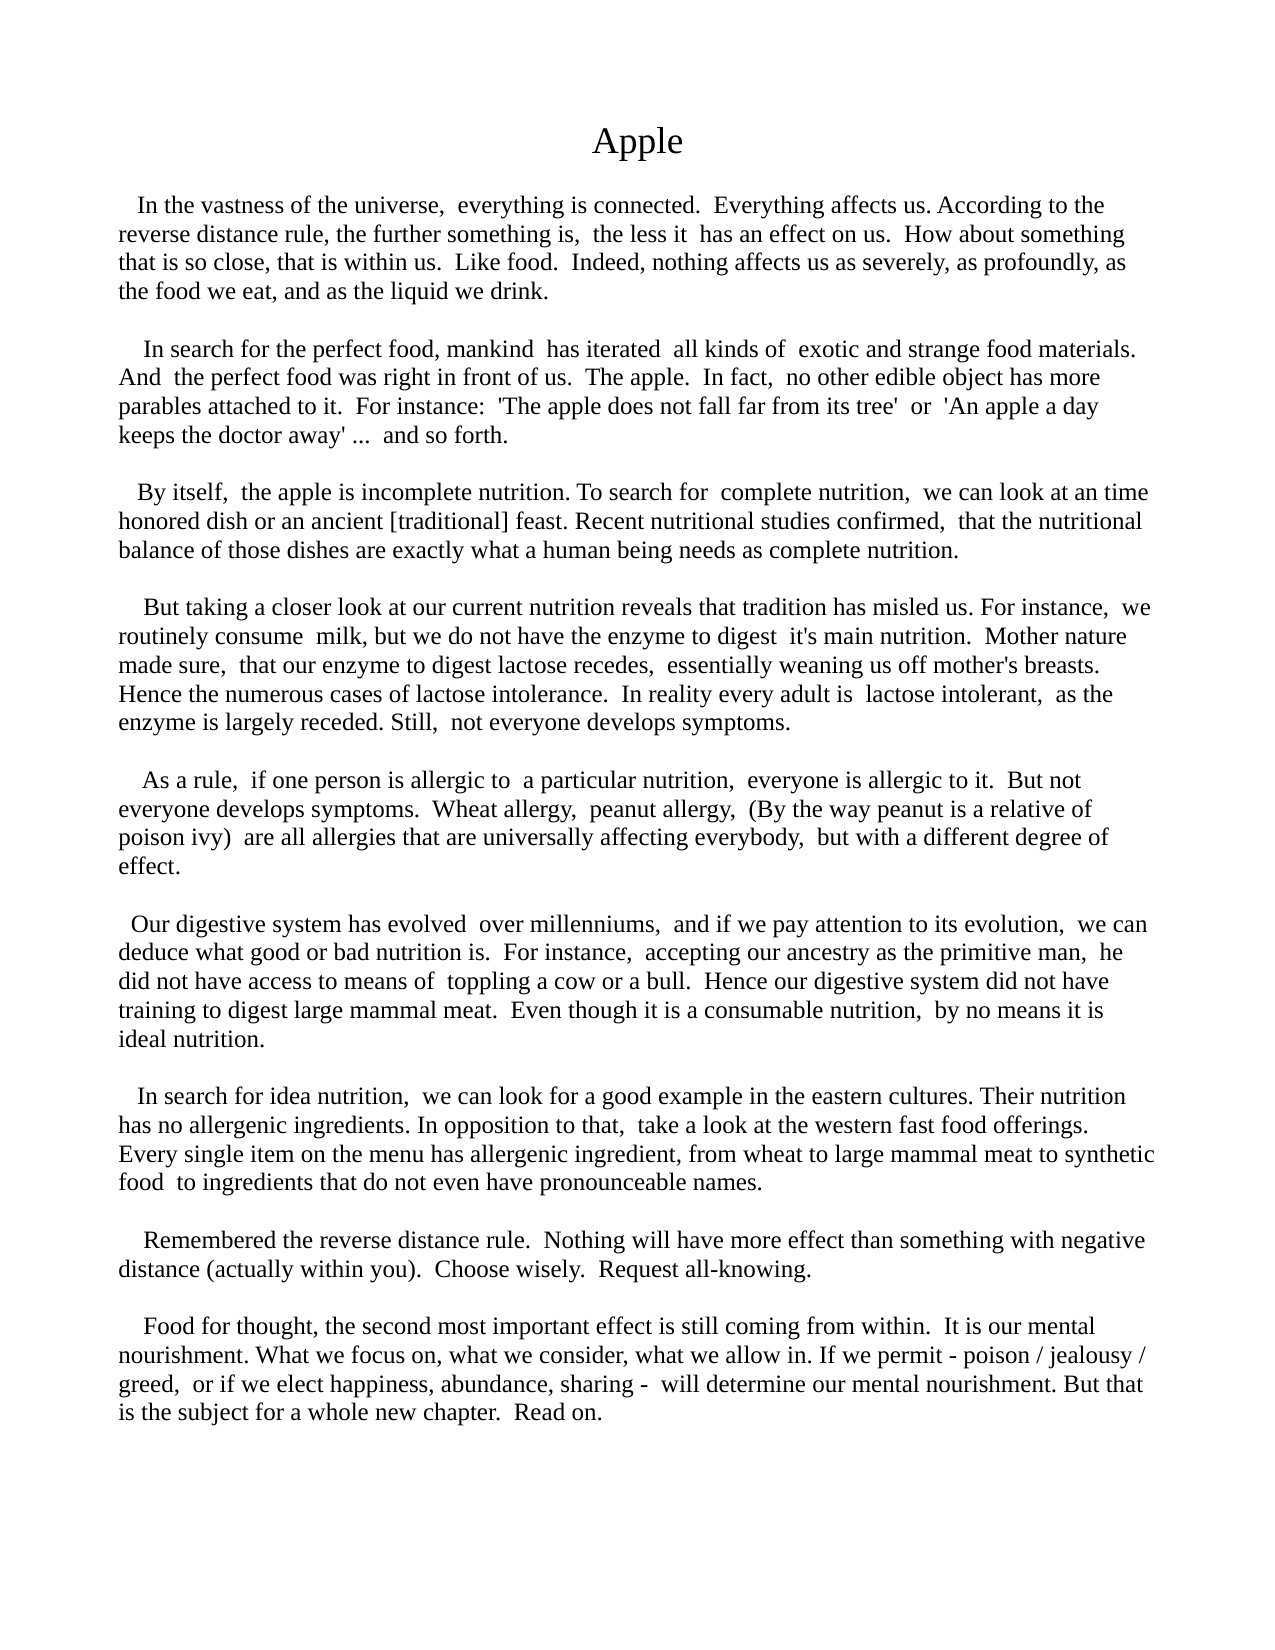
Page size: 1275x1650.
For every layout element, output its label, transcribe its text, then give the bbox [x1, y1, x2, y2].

text But taking a closer look at our current nutrition reveals that tradition has misled us. For instance, we routinely consume milk, but we do not have the enzyme to digest it's main nutrition. Mother nature made sure, that our enzyme to digest lactose recedes, essentially weaning us off mother's breasts. Hence the numerous cases of lactose intolerance. In reality every adult is lactose intolerant, as the enzyme is largely receded. Still, not everyone develops symptoms. [118, 592, 1157, 736]
text Food for thought, the second most important effect is still coming from within. It is our mental nourishment. What we focus on, what we consider, what we allow in. If we permit - poison / jealousy / greed, or if we elect happiness, abundance, sharing - will determine our mental nourishment. But that is the subject for a whole new chapter. Read on. [118, 1311, 1157, 1426]
text Apple [118, 118, 1157, 161]
text Our digestive system has evolved over millenniums, and if we pay attention to its evolution, we can deduce what good or bad nutrition is. For instance, accepting our ancestry as the primitive man, he did not have access to means of toppling a cow or a bull. Hence our digestive system did not have training to digest large mammal meat. Even though it is a consumable nutrition, by no means it is ideal nutrition. [118, 909, 1157, 1052]
text In search for the perfect food, mankind has iterated all kinds of exotic and strange food materials. And the perfect food was right in front of us. The apple. In fact, no other edible object has more parables attached to it. For instance: 'The apple does not fall far from its tree' or 'An apple a day keeps the doctor away' ... and so forth. [118, 334, 1157, 449]
text In search for idea nutrition, we can look for a good example in the eastern cultures. Their nutrition has no allergenic ingredients. In opposition to that, take a look at the western fast food offerings. Every single item on the menu has allergenic ingredient, from wheat to large mammal meat to synthetic food to ingredients that do not even have pronounceable names. [118, 1081, 1157, 1196]
text As a rule, if one person is allergic to a particular nutrition, everyone is allergic to it. But not everyone develops symptoms. Wheat allergy, peanut allergy, (By the way peanut is a relative of poison ivy) are all allergies that are universally affecting everybody, but with a different degree of effect. [118, 765, 1157, 880]
text By itself, the apple is incomplete nutrition. To search for complete nutrition, we can look at an time honored dish or an ancient [traditional] feast. Recent nutritional studies confirmed, that the nutritional balance of those dishes are exactly what a human being needs as complete nutrition. [118, 477, 1157, 564]
text Remembered the reverse distance rule. Nothing will have more effect than something with negative distance (actually within you). Choose wisely. Request all-knowing. [118, 1225, 1157, 1282]
text In the vastness of the universe, everything is connected. Everything affects us. According to the reverse distance rule, the further something is, the less it has an effect on us. How about something that is so close, that is within us. Like food. Indeed, nothing affects us as severely, as profoundly, as the food we eat, and as the liquid we drink. [118, 190, 1157, 305]
